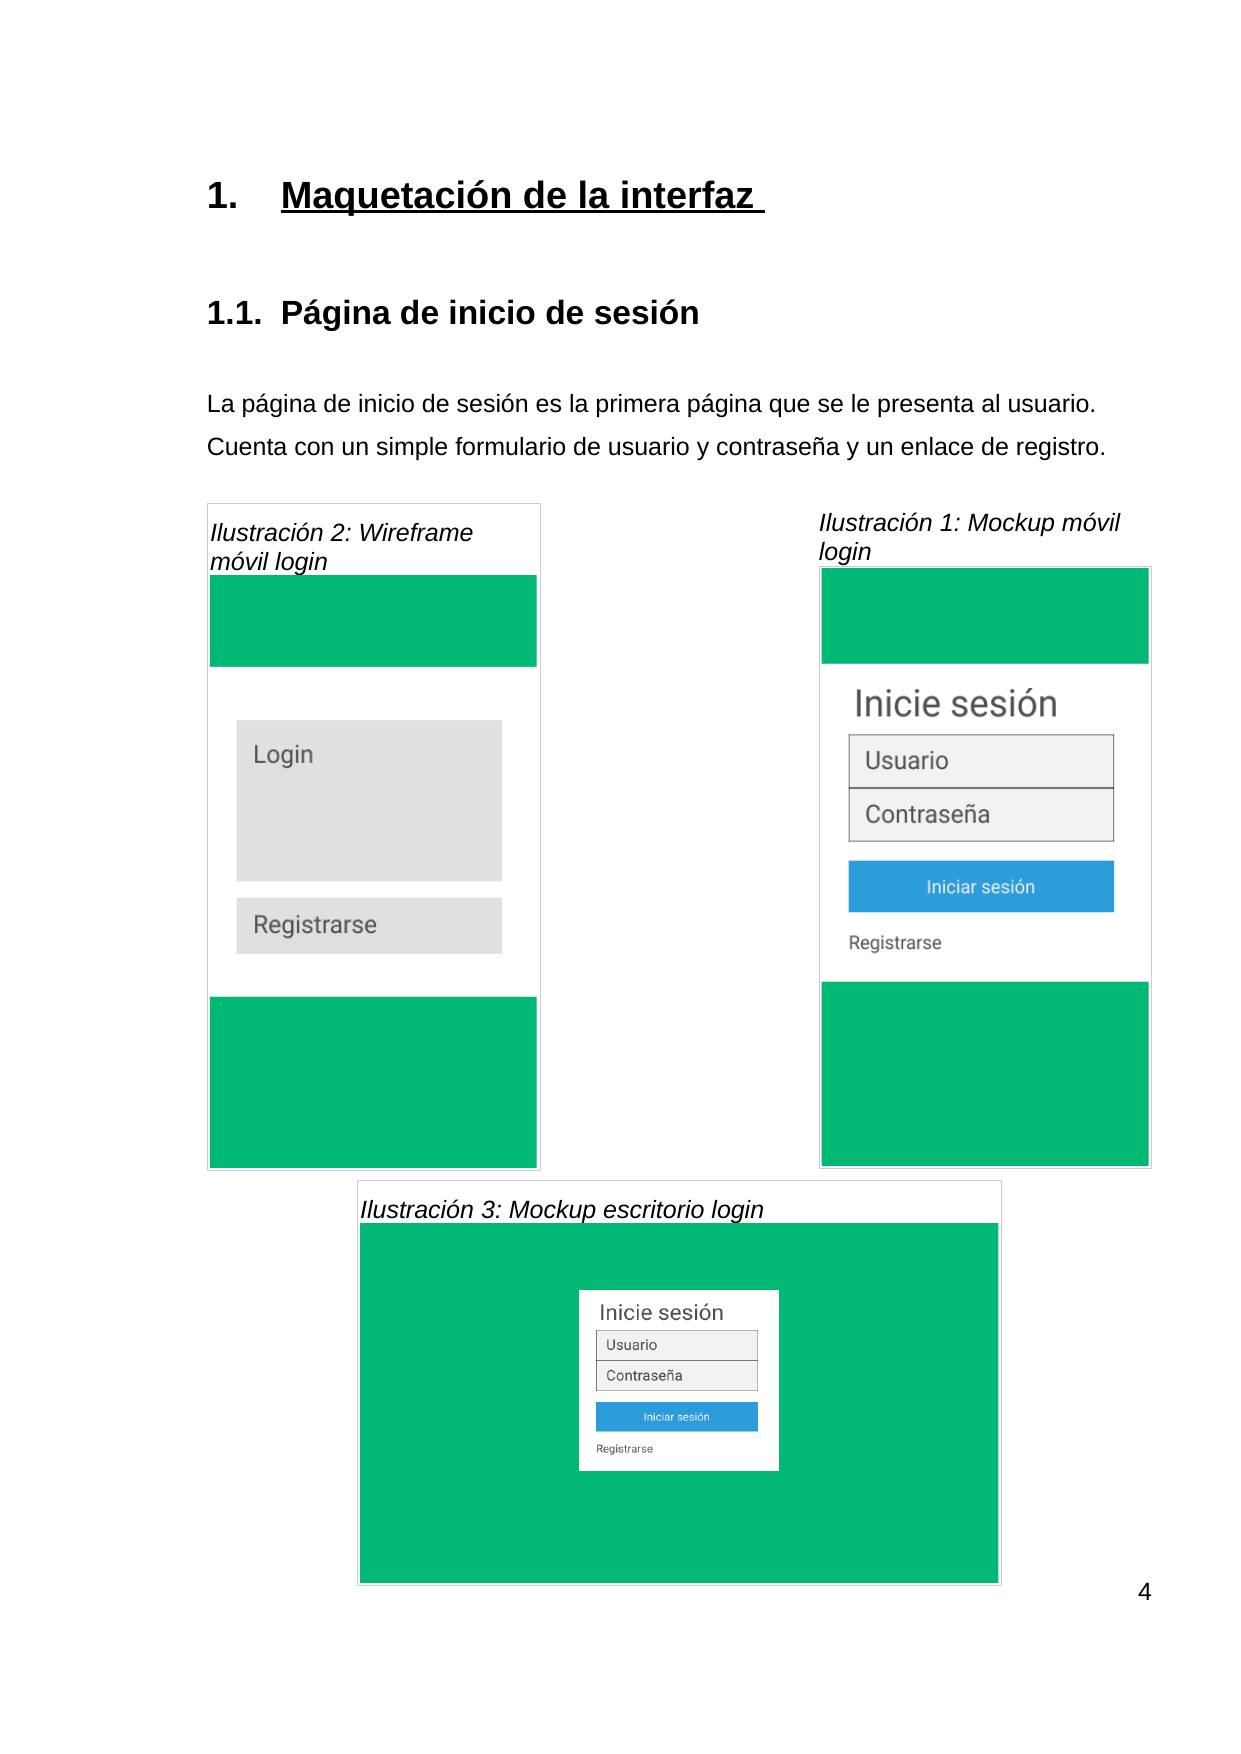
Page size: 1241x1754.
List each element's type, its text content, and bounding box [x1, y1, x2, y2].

subtitle Página de inicio de sesión [207, 293, 1152, 332]
text Ilustración 2: Wireframe móvil login [210, 518, 537, 575]
text Ilustración 3: Mockup escritorio login [360, 1195, 998, 1223]
subtitle Maquetación de la interfaz [207, 173, 1152, 216]
text Ilustración 1: Mockup móvil login [819, 508, 1152, 566]
picture [821, 568, 1149, 1166]
picture [360, 1223, 999, 1583]
text La página de inicio de sesión es la primera página que se le presenta al usuario. Cuenta con un simple formulario de usuario y contraseña y un enlace de registro. [207, 389, 1152, 461]
picture [209, 575, 537, 1168]
